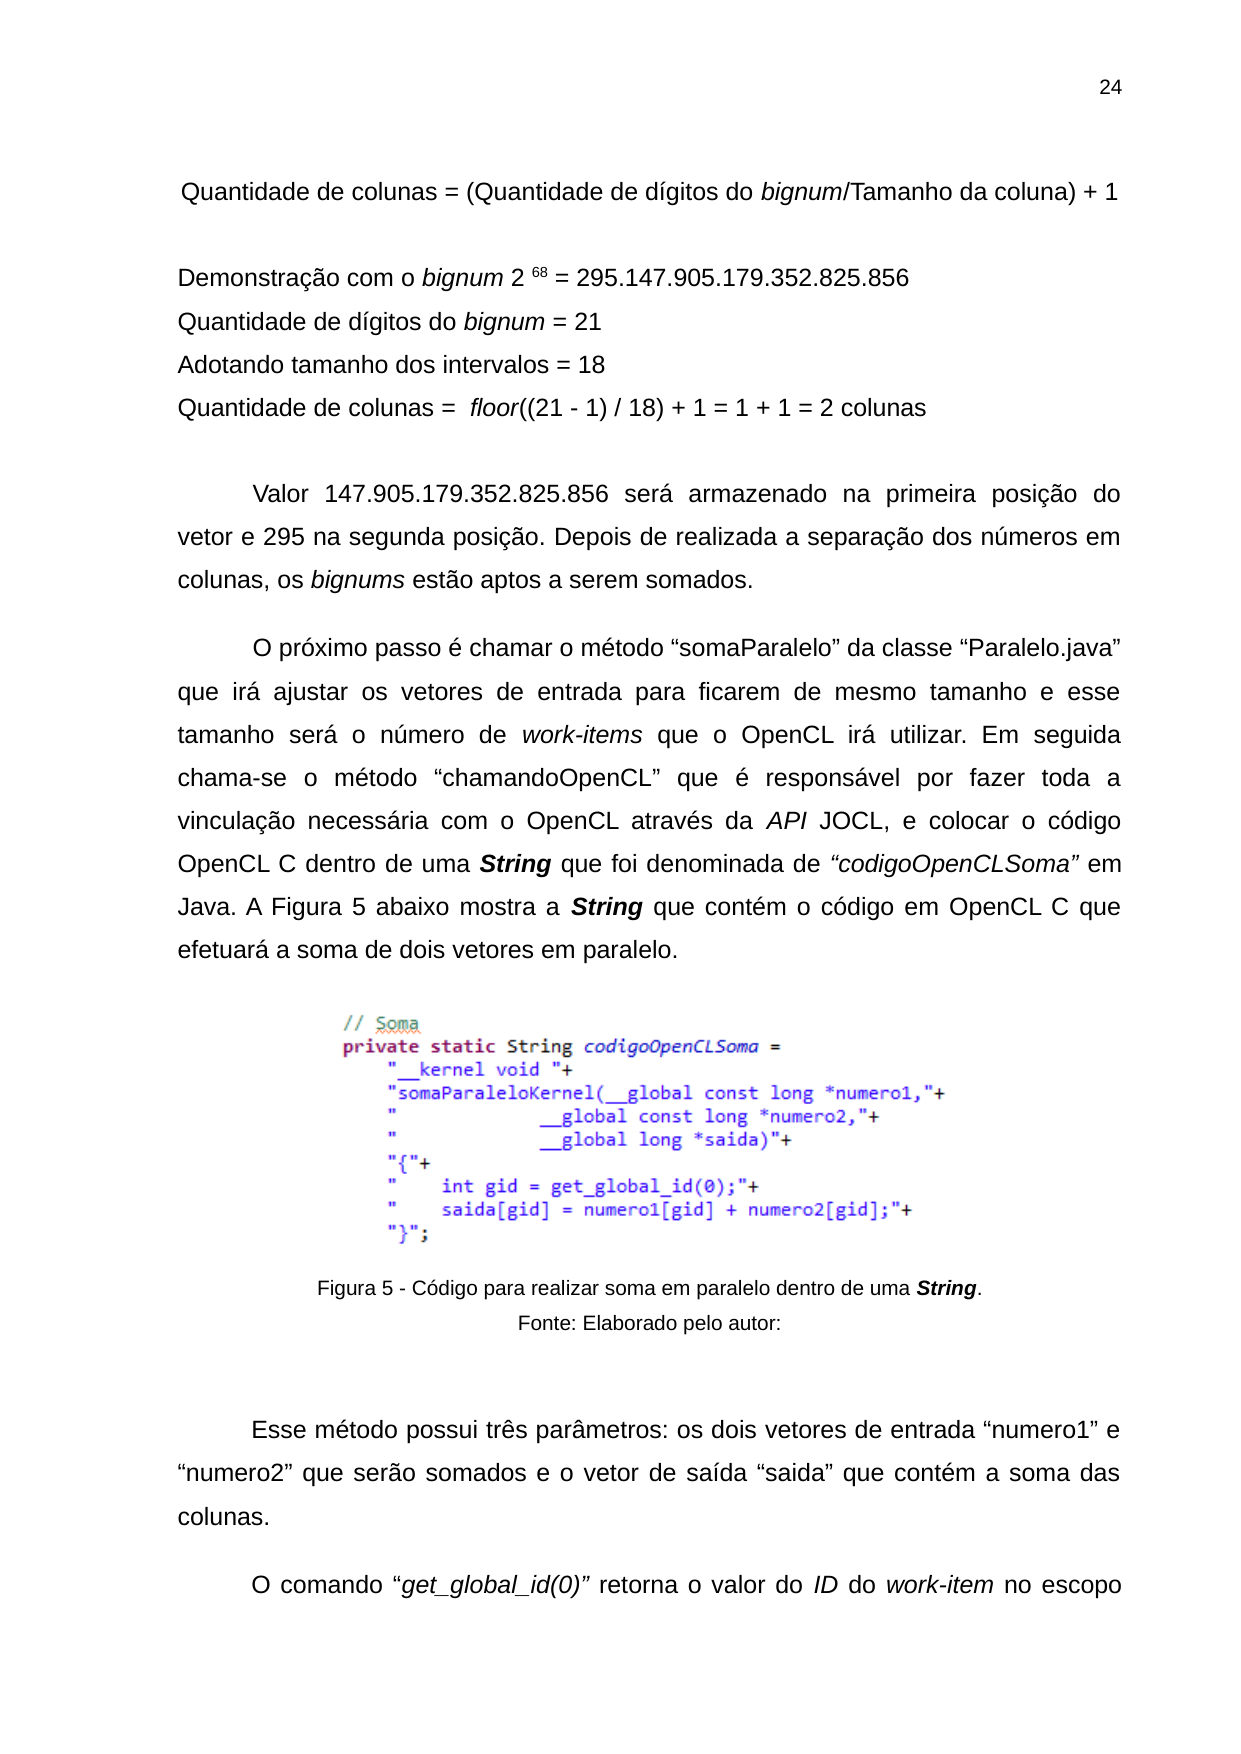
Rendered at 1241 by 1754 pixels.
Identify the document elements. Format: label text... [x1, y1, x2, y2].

text Valor 147.905.179.352.825.856 será armazenado na primeira posição do vetor e 295 na segunda posição. Depois de realizada a separação dos números em colunas, os bignums estão aptos a serem somados. [177, 479, 1122, 594]
text Figura 5 - Código para realizar soma em paralelo dentro de uma String. [177, 1275, 1122, 1299]
picture [332, 1003, 967, 1261]
text Quantidade de colunas = (Quantidade de dígitos do bignum/Tamanho da coluna) + 1 [177, 177, 1122, 206]
text Adotando tamanho dos intervalos = 18 [177, 350, 1122, 378]
text Esse método possui três parâmetros: os dois vetores de entrada “numero1” e “numero2” que serão somados e o vetor de saída “saida” que contém a soma das colunas. [177, 1415, 1122, 1530]
text O próximo passo é chamar o método “somaParalelo” da classe “Paralelo.java” que irá ajustar os vetores de entrada para ficarem de mesmo tamanho e esse tamanho será o número de work-items que o OpenCL irá utilizar. Em seguida chama-se o método “chamandoOpenCL” que é responsável por fazer toda a vinculação necessária com o OpenCL através da API JOCL, e colocar o código OpenCL C dentro de uma String que foi denominada de “codigoOpenCLSoma” em Java. A Figura 5 abaixo mostra a String que contém o código em OpenCL C que efetuará a soma de dois vetores em paralelo. [177, 633, 1122, 964]
text Quantidade de dígitos do bignum = 21 [177, 307, 1122, 335]
text Demonstração com o bignum 2 68 = 295.147.905.179.352.825.856 [177, 263, 1122, 292]
text O comando “get_global_id(0)” retorna o valor do ID do work-item no escopo [177, 1570, 1122, 1598]
text Quantidade de colunas = floor((21 - 1) / 18) + 1 = 1 + 1 = 2 colunas [177, 393, 1122, 422]
text Fonte: Elaborado pelo autor: [177, 1311, 1122, 1335]
